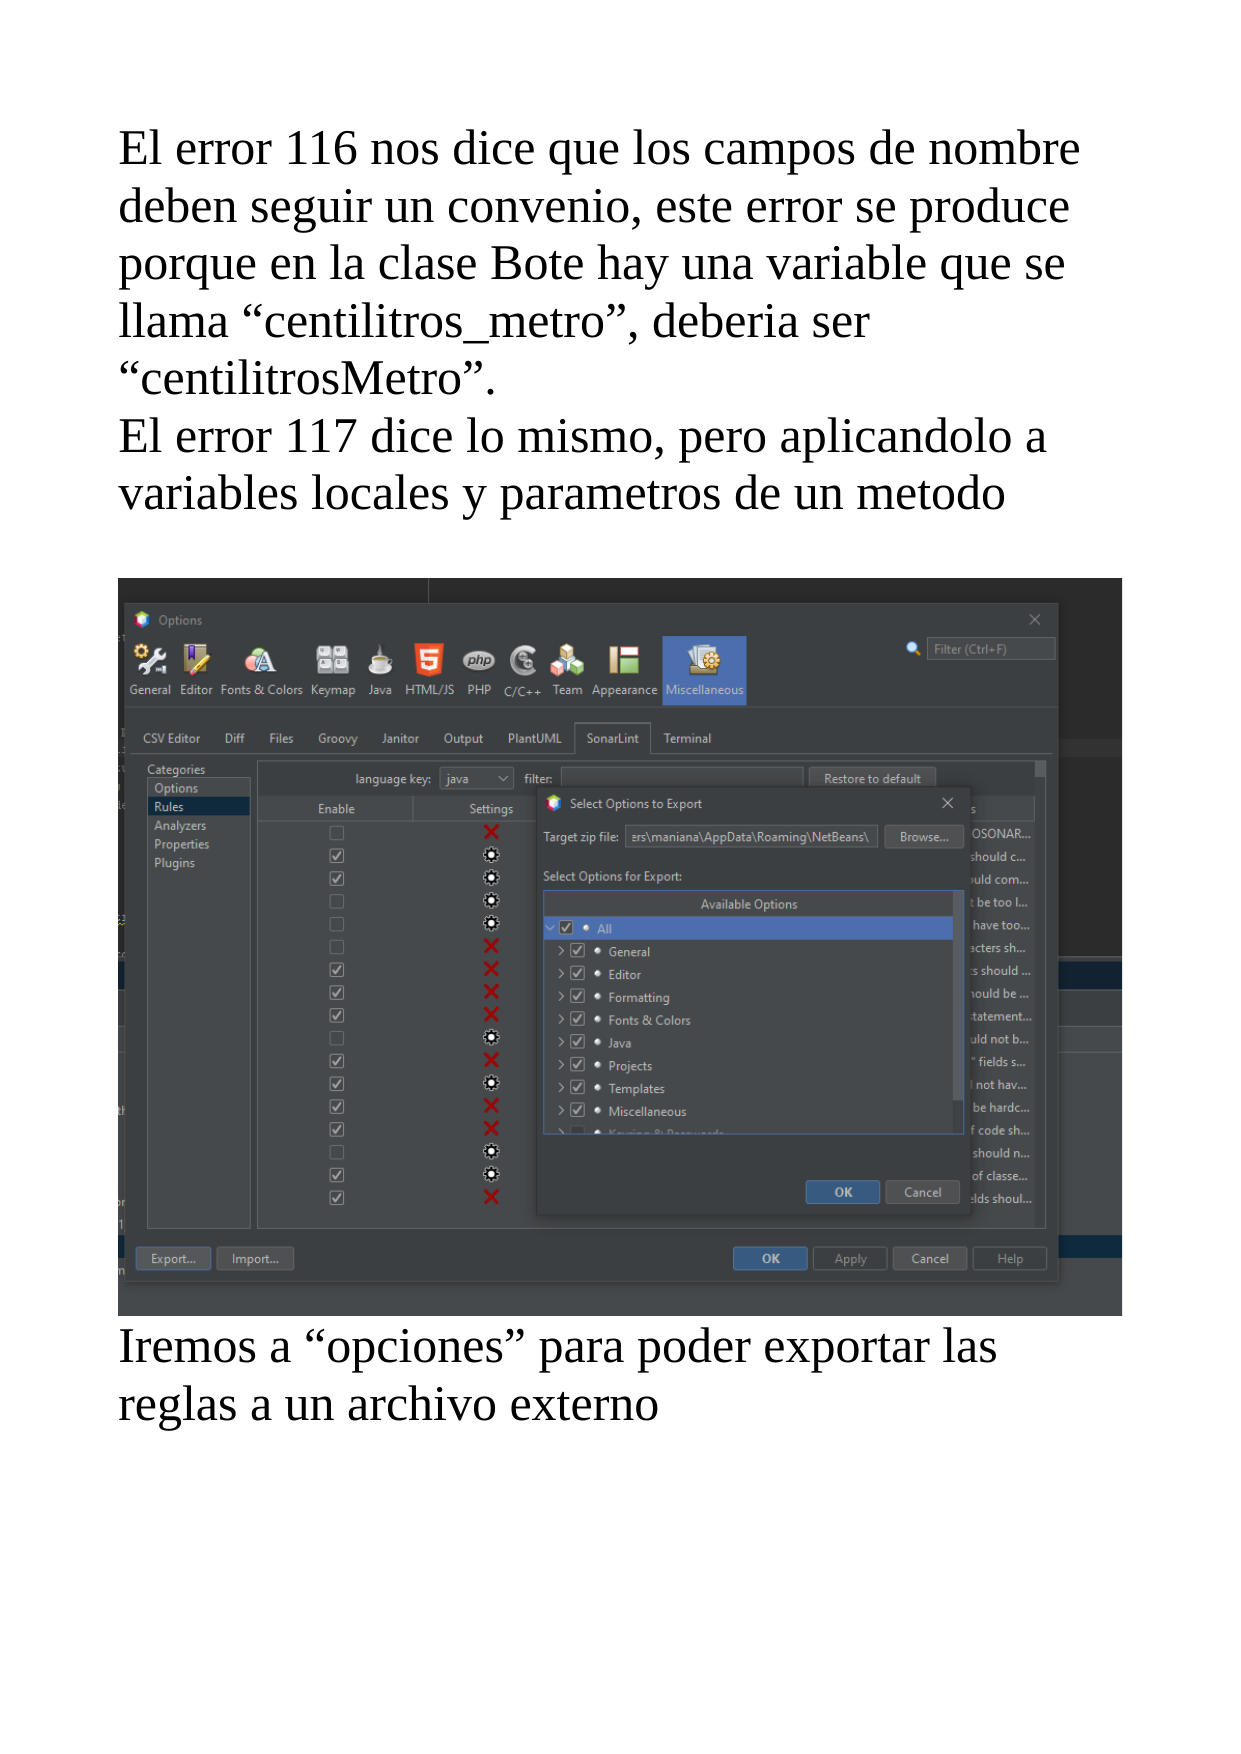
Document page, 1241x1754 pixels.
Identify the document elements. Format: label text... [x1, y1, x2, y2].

picture [118, 578, 1123, 1316]
text El error 117 dice lo mismo, pero aplicandolo a variables locales y parametros de un metodo [118, 406, 1122, 521]
text El error 116 nos dice que los campos de nombre deben seguir un convenio, este error se produce porque en la clase Bote hay una variable que se llama “centilitros_metro”, deberia ser “centilitrosMetro”. [118, 118, 1122, 406]
text Iremos a “opciones” para poder exportar las reglas a un archivo externo [118, 1316, 1122, 1431]
